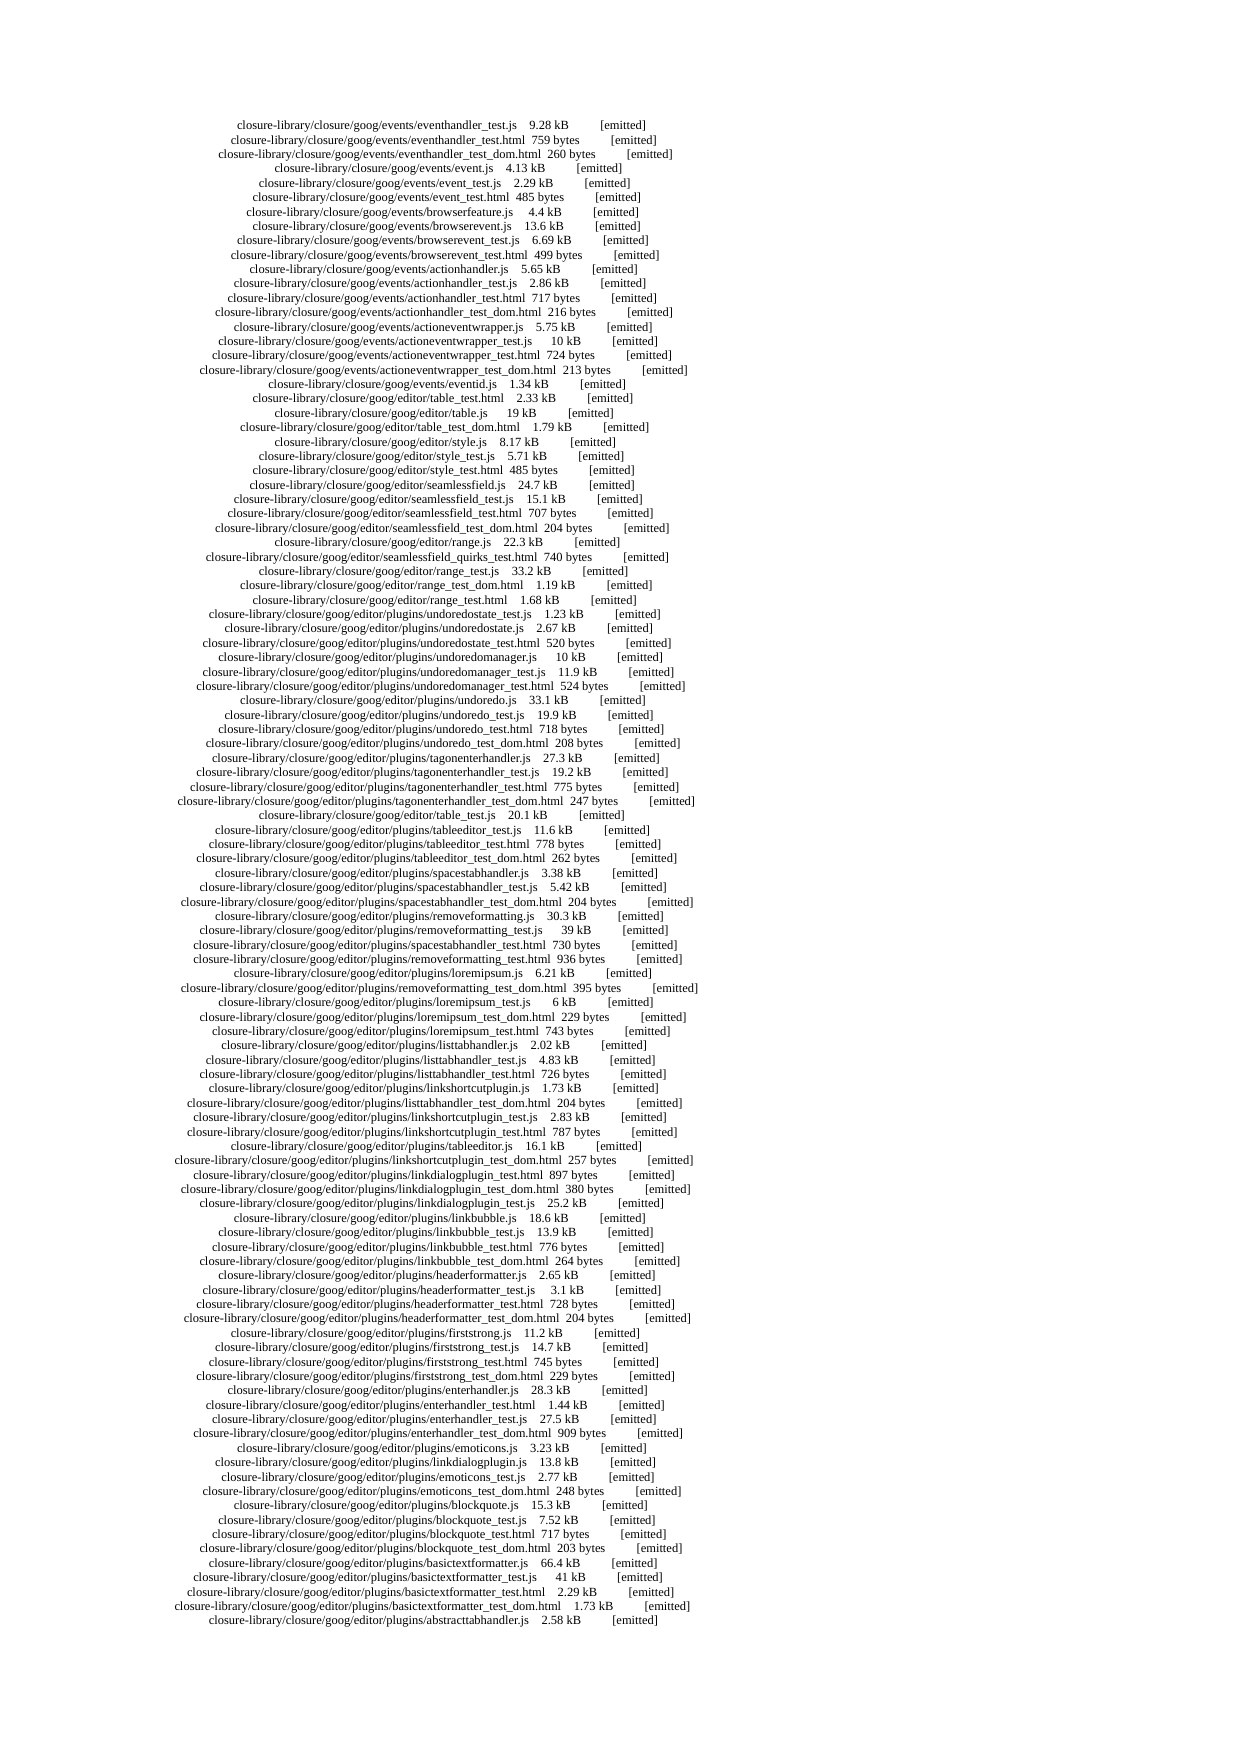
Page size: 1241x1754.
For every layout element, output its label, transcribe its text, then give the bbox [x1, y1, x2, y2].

text closure-library/closure/goog/editor/plugins/undoredo_test.html 718 bytes [emitted] [118, 722, 1122, 736]
text closure-library/closure/goog/editor/plugins/listtabhandler_test.html 726 bytes [emitted] [118, 1067, 1122, 1081]
text closure-library/closure/goog/events/event_test.html 485 bytes [emitted] [118, 190, 1122, 204]
text closure-library/closure/goog/editor/plugins/tagonenterhandler_test.html 775 bytes [emitted] [118, 779, 1122, 794]
text closure-library/closure/goog/events/actionhandler.js 5.65 kB [emitted] [118, 262, 1122, 276]
text closure-library/closure/goog/editor/seamlessfield_test_dom.html 204 bytes [emitted] [118, 521, 1122, 535]
text closure-library/closure/goog/events/eventhandler_test_dom.html 260 bytes [emitted] [118, 147, 1122, 161]
text closure-library/closure/goog/events/eventhandler_test.html 759 bytes [emitted] [118, 132, 1122, 147]
text closure-library/closure/goog/events/actioneventwrapper.js 5.75 kB [emitted] [118, 319, 1122, 334]
text closure-library/closure/goog/events/actionhandler_test.html 717 bytes [emitted] [118, 291, 1122, 305]
text closure-library/closure/goog/editor/plugins/undoredostate_test.html 520 bytes [emitted] [118, 636, 1122, 650]
text closure-library/closure/goog/editor/plugins/firststrong_test.js 14.7 kB [emitted] [118, 1340, 1122, 1354]
text closure-library/closure/goog/editor/plugins/linkshortcutplugin.js 1.73 kB [emitted] [118, 1081, 1122, 1096]
text closure-library/closure/goog/editor/plugins/basictextformatter.js 66.4 kB [emitted] [118, 1556, 1122, 1570]
text closure-library/closure/goog/editor/plugins/linkdialogplugin_test.js 25.2 kB [emitted] [118, 1196, 1122, 1211]
text closure-library/closure/goog/editor/plugins/linkdialogplugin.js 13.8 kB [emitted] [118, 1455, 1122, 1469]
text closure-library/closure/goog/editor/plugins/undoredomanager_test.js 11.9 kB [emitted] [118, 664, 1122, 679]
text closure-library/closure/goog/editor/plugins/removeformatting_test.html 936 bytes [emitted] [118, 952, 1122, 966]
text closure-library/closure/goog/editor/range.js 22.3 kB [emitted] [118, 535, 1122, 549]
text closure-library/closure/goog/editor/plugins/tableeditor_test_dom.html 262 bytes [emitted] [118, 851, 1122, 866]
text closure-library/closure/goog/editor/seamlessfield_test.js 15.1 kB [emitted] [118, 492, 1122, 506]
text closure-library/closure/goog/editor/plugins/firststrong_test.html 745 bytes [emitted] [118, 1354, 1122, 1369]
text closure-library/closure/goog/editor/plugins/linkbubble_test.html 776 bytes [emitted] [118, 1239, 1122, 1254]
text closure-library/closure/goog/editor/plugins/enterhandler_test.js 27.5 kB [emitted] [118, 1412, 1122, 1426]
text closure-library/closure/goog/editor/plugins/emoticons.js 3.23 kB [emitted] [118, 1441, 1122, 1455]
text closure-library/closure/goog/events/eventhandler_test.js 9.28 kB [emitted] [118, 118, 1122, 132]
text closure-library/closure/goog/editor/plugins/tableeditor_test.html 778 bytes [emitted] [118, 837, 1122, 851]
text closure-library/closure/goog/editor/plugins/basictextformatter_test_dom.html 1.73 kB [emitted] [118, 1599, 1122, 1613]
text closure-library/closure/goog/editor/plugins/blockquote.js 15.3 kB [emitted] [118, 1498, 1122, 1512]
text closure-library/closure/goog/events/event.js 4.13 kB [emitted] [118, 161, 1122, 176]
text closure-library/closure/goog/editor/seamlessfield_test.html 707 bytes [emitted] [118, 506, 1122, 521]
text closure-library/closure/goog/editor/plugins/undoredostate.js 2.67 kB [emitted] [118, 621, 1122, 636]
text closure-library/closure/goog/events/actioneventwrapper_test.js 10 kB [emitted] [118, 334, 1122, 348]
text closure-library/closure/goog/editor/table.js 19 kB [emitted] [118, 406, 1122, 420]
text closure-library/closure/goog/editor/plugins/undoredo_test_dom.html 208 bytes [emitted] [118, 736, 1122, 751]
text closure-library/closure/goog/events/actioneventwrapper_test.html 724 bytes [emitted] [118, 348, 1122, 362]
text closure-library/closure/goog/editor/plugins/undoredo.js 33.1 kB [emitted] [118, 693, 1122, 707]
text closure-library/closure/goog/editor/plugins/blockquote_test.html 717 bytes [emitted] [118, 1527, 1122, 1541]
text closure-library/closure/goog/events/eventid.js 1.34 kB [emitted] [118, 377, 1122, 391]
text closure-library/closure/goog/editor/plugins/loremipsum_test.js 6 kB [emitted] [118, 995, 1122, 1009]
text closure-library/closure/goog/editor/plugins/firststrong_test_dom.html 229 bytes [emitted] [118, 1369, 1122, 1383]
text closure-library/closure/goog/editor/plugins/tagonenterhandler_test.js 19.2 kB [emitted] [118, 765, 1122, 779]
text closure-library/closure/goog/editor/seamlessfield.js 24.7 kB [emitted] [118, 477, 1122, 492]
text closure-library/closure/goog/editor/plugins/emoticons_test_dom.html 248 bytes [emitted] [118, 1484, 1122, 1498]
text closure-library/closure/goog/events/actionhandler_test.js 2.86 kB [emitted] [118, 276, 1122, 291]
text closure-library/closure/goog/editor/plugins/undoredomanager.js 10 kB [emitted] [118, 650, 1122, 664]
text closure-library/closure/goog/editor/plugins/undoredo_test.js 19.9 kB [emitted] [118, 707, 1122, 722]
text closure-library/closure/goog/editor/range_test.js 33.2 kB [emitted] [118, 564, 1122, 578]
text closure-library/closure/goog/editor/plugins/emoticons_test.js 2.77 kB [emitted] [118, 1469, 1122, 1484]
text closure-library/closure/goog/editor/plugins/tagonenterhandler_test_dom.html 247 bytes [emitted] [118, 794, 1122, 808]
text closure-library/closure/goog/editor/plugins/listtabhandler.js 2.02 kB [emitted] [118, 1038, 1122, 1052]
text closure-library/closure/goog/editor/plugins/headerformatter_test_dom.html 204 bytes [emitted] [118, 1311, 1122, 1326]
text closure-library/closure/goog/events/actionhandler_test_dom.html 216 bytes [emitted] [118, 305, 1122, 319]
text closure-library/closure/goog/events/browserevent_test.js 6.69 kB [emitted] [118, 233, 1122, 247]
text closure-library/closure/goog/editor/style_test.js 5.71 kB [emitted] [118, 449, 1122, 463]
text closure-library/closure/goog/editor/plugins/headerformatter_test.js 3.1 kB [emitted] [118, 1282, 1122, 1297]
text closure-library/closure/goog/events/browserfeature.js 4.4 kB [emitted] [118, 204, 1122, 219]
text closure-library/closure/goog/events/event_test.js 2.29 kB [emitted] [118, 176, 1122, 190]
text closure-library/closure/goog/editor/plugins/removeformatting_test_dom.html 395 bytes [emitted] [118, 981, 1122, 995]
text closure-library/closure/goog/events/actioneventwrapper_test_dom.html 213 bytes [emitted] [118, 362, 1122, 377]
text closure-library/closure/goog/editor/plugins/enterhandler.js 28.3 kB [emitted] [118, 1383, 1122, 1397]
text closure-library/closure/goog/editor/plugins/headerformatter_test.html 728 bytes [emitted] [118, 1297, 1122, 1311]
text closure-library/closure/goog/editor/plugins/linkbubble_test_dom.html 264 bytes [emitted] [118, 1254, 1122, 1268]
text closure-library/closure/goog/events/browserevent.js 13.6 kB [emitted] [118, 219, 1122, 233]
text closure-library/closure/goog/editor/plugins/enterhandler_test.html 1.44 kB [emitted] [118, 1397, 1122, 1412]
text closure-library/closure/goog/editor/plugins/basictextformatter_test.html 2.29 kB [emitted] [118, 1584, 1122, 1599]
text closure-library/closure/goog/editor/plugins/firststrong.js 11.2 kB [emitted] [118, 1326, 1122, 1340]
text closure-library/closure/goog/editor/plugins/linkshortcutplugin_test.js 2.83 kB [emitted] [118, 1110, 1122, 1124]
text closure-library/closure/goog/editor/table_test.html 2.33 kB [emitted] [118, 391, 1122, 406]
text closure-library/closure/goog/editor/range_test_dom.html 1.19 kB [emitted] [118, 578, 1122, 592]
text closure-library/closure/goog/editor/plugins/spacestabhandler_test.js 5.42 kB [emitted] [118, 880, 1122, 894]
text closure-library/closure/goog/editor/plugins/spacestabhandler.js 3.38 kB [emitted] [118, 866, 1122, 880]
text closure-library/closure/goog/editor/plugins/undoredostate_test.js 1.23 kB [emitted] [118, 607, 1122, 621]
text closure-library/closure/goog/editor/range_test.html 1.68 kB [emitted] [118, 592, 1122, 607]
text closure-library/closure/goog/editor/plugins/linkdialogplugin_test_dom.html 380 bytes [emitted] [118, 1182, 1122, 1196]
text closure-library/closure/goog/editor/plugins/blockquote_test.js 7.52 kB [emitted] [118, 1512, 1122, 1527]
text closure-library/closure/goog/editor/plugins/linkshortcutplugin_test_dom.html 257 bytes [emitted] [118, 1153, 1122, 1167]
text closure-library/closure/goog/editor/plugins/linkbubble.js 18.6 kB [emitted] [118, 1211, 1122, 1225]
text closure-library/closure/goog/editor/style_test.html 485 bytes [emitted] [118, 463, 1122, 477]
text closure-library/closure/goog/events/browserevent_test.html 499 bytes [emitted] [118, 247, 1122, 262]
text closure-library/closure/goog/editor/table_test_dom.html 1.79 kB [emitted] [118, 420, 1122, 434]
text closure-library/closure/goog/editor/plugins/listtabhandler_test.js 4.83 kB [emitted] [118, 1052, 1122, 1067]
text closure-library/closure/goog/editor/plugins/headerformatter.js 2.65 kB [emitted] [118, 1268, 1122, 1282]
text closure-library/closure/goog/editor/plugins/loremipsum_test.html 743 bytes [emitted] [118, 1024, 1122, 1038]
text closure-library/closure/goog/editor/plugins/loremipsum_test_dom.html 229 bytes [emitted] [118, 1009, 1122, 1024]
text closure-library/closure/goog/editor/style.js 8.17 kB [emitted] [118, 434, 1122, 449]
text closure-library/closure/goog/editor/plugins/blockquote_test_dom.html 203 bytes [emitted] [118, 1541, 1122, 1556]
text closure-library/closure/goog/editor/plugins/spacestabhandler_test_dom.html 204 bytes [emitted] [118, 894, 1122, 909]
text closure-library/closure/goog/editor/plugins/abstracttabhandler.js 2.58 kB [emitted] [118, 1613, 1122, 1627]
text closure-library/closure/goog/editor/plugins/basictextformatter_test.js 41 kB [emitted] [118, 1570, 1122, 1584]
text closure-library/closure/goog/editor/plugins/spacestabhandler_test.html 730 bytes [emitted] [118, 937, 1122, 952]
text closure-library/closure/goog/editor/plugins/linkshortcutplugin_test.html 787 bytes [emitted] [118, 1124, 1122, 1139]
text closure-library/closure/goog/editor/plugins/tableeditor_test.js 11.6 kB [emitted] [118, 822, 1122, 837]
text closure-library/closure/goog/editor/plugins/loremipsum.js 6.21 kB [emitted] [118, 966, 1122, 981]
text closure-library/closure/goog/editor/table_test.js 20.1 kB [emitted] [118, 808, 1122, 822]
text closure-library/closure/goog/editor/plugins/enterhandler_test_dom.html 909 bytes [emitted] [118, 1426, 1122, 1441]
text closure-library/closure/goog/editor/plugins/tagonenterhandler.js 27.3 kB [emitted] [118, 751, 1122, 765]
text closure-library/closure/goog/editor/plugins/removeformatting.js 30.3 kB [emitted] [118, 909, 1122, 923]
text closure-library/closure/goog/editor/plugins/removeformatting_test.js 39 kB [emitted] [118, 923, 1122, 937]
text closure-library/closure/goog/editor/plugins/linkdialogplugin_test.html 897 bytes [emitted] [118, 1167, 1122, 1182]
text closure-library/closure/goog/editor/plugins/linkbubble_test.js 13.9 kB [emitted] [118, 1225, 1122, 1239]
text closure-library/closure/goog/editor/seamlessfield_quirks_test.html 740 bytes [emitted] [118, 549, 1122, 564]
text closure-library/closure/goog/editor/plugins/undoredomanager_test.html 524 bytes [emitted] [118, 679, 1122, 693]
text closure-library/closure/goog/editor/plugins/listtabhandler_test_dom.html 204 bytes [emitted] [118, 1096, 1122, 1110]
text closure-library/closure/goog/editor/plugins/tableeditor.js 16.1 kB [emitted] [118, 1139, 1122, 1153]
